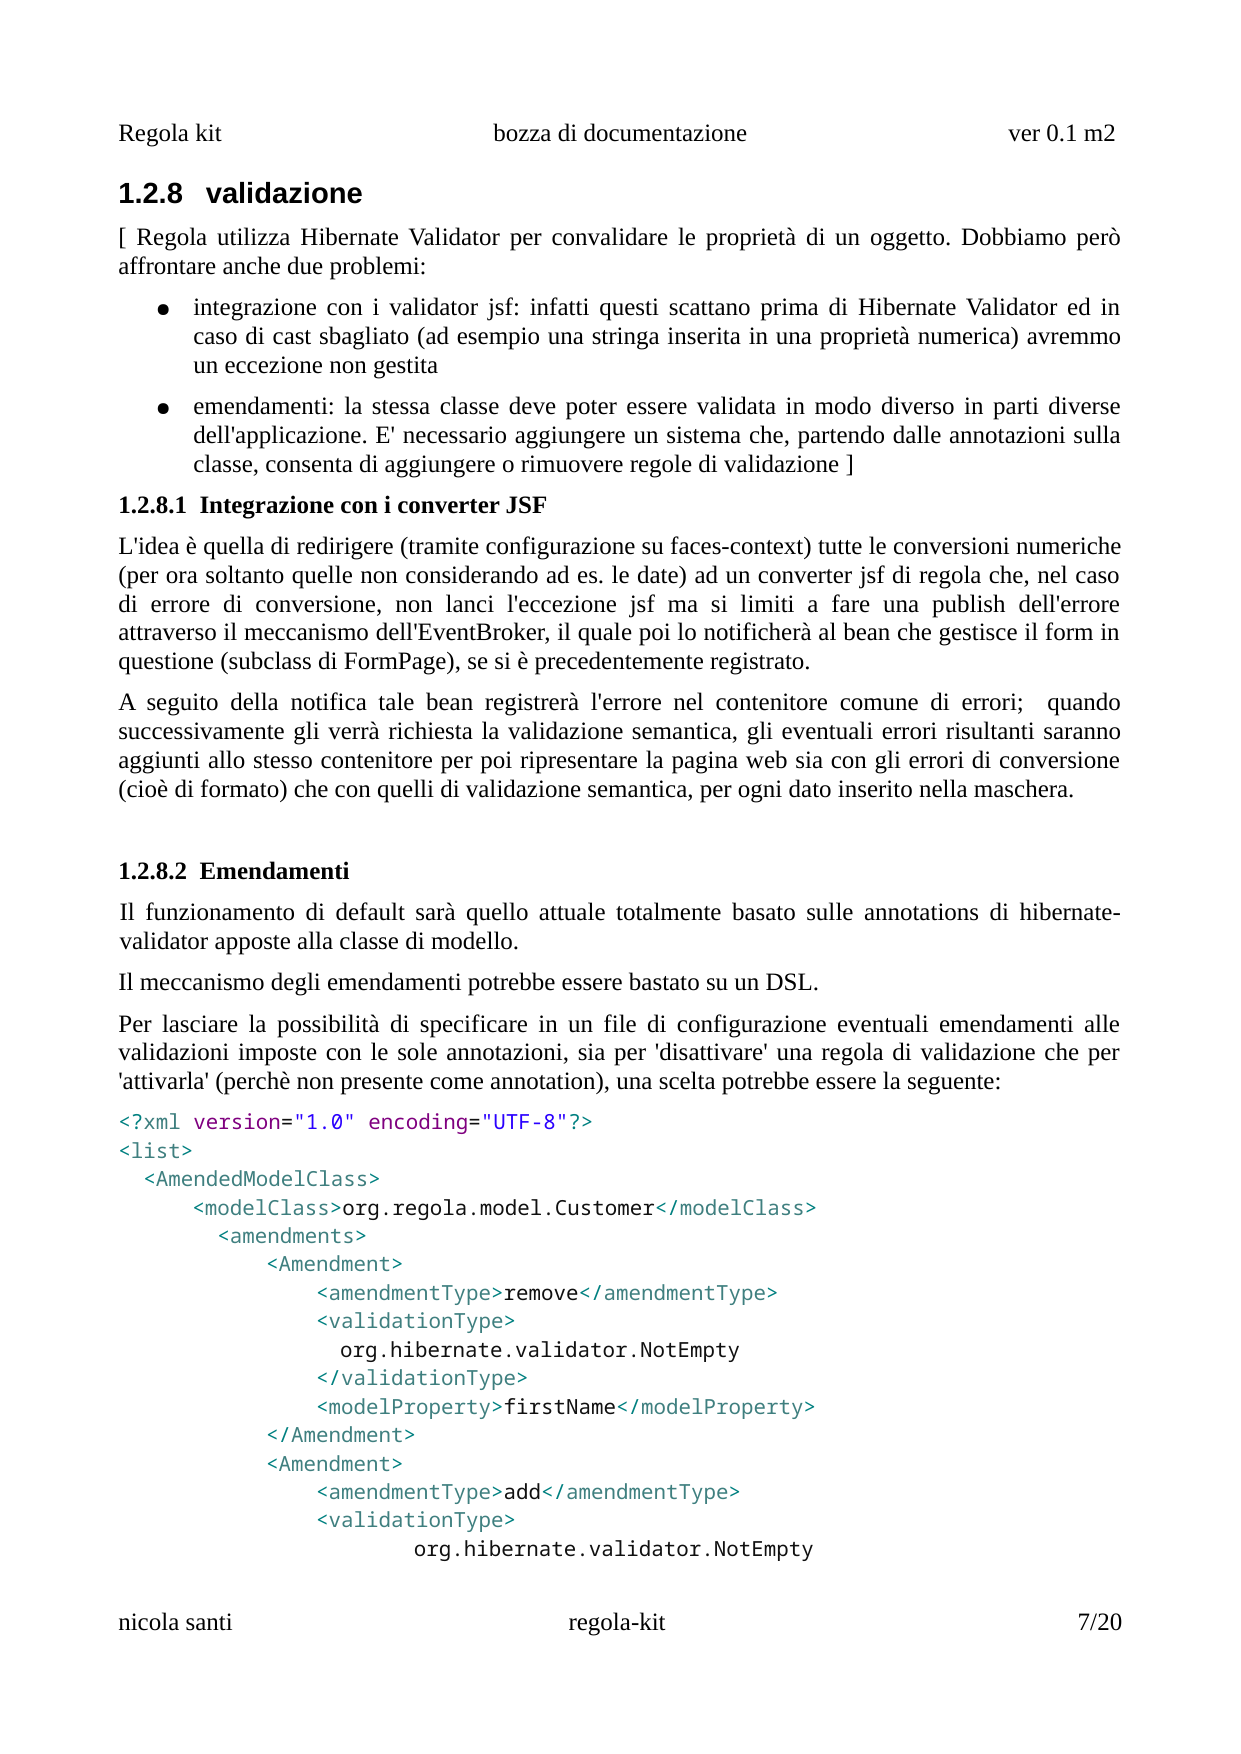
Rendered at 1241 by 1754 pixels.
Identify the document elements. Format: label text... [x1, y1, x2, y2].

text <list> [118, 1136, 1122, 1164]
list integrazione con i validator jsf: infatti questi scattano prima di Hibernate Validator ed in caso di cast sbagliato (ad esempio una stringa inserita in una proprietà numerica) avremmo un eccezione non gestita [156, 292, 1122, 379]
text <modelProperty>firstName</modelProperty> [118, 1392, 1122, 1420]
text <AmendedModelClass> [118, 1164, 1122, 1193]
text <amendments> [118, 1221, 1122, 1249]
text <validationType> [118, 1506, 1122, 1534]
text 1.2.8.2 Emendamenti [118, 856, 1122, 885]
text org.hibernate.validator.NotEmpty [118, 1534, 1122, 1562]
subtitle validazione [118, 176, 1122, 210]
text <validationType> [118, 1306, 1122, 1335]
list emendamenti: la stessa classe deve poter essere validata in modo diverso in parti diverse dell'applicazione. E' necessario aggiungere un sistema che, partendo dalle annotazioni sulla classe, consenta di aggiungere o rimuovere regole di validazione ] [156, 391, 1122, 477]
text <Amendment> [118, 1449, 1122, 1477]
text [ Regola utilizza Hibernate Validator per convalidare le proprietà di un oggetto. Dobbiamo però affrontare anche due problemi: [118, 222, 1122, 280]
text A seguito della notifica tale bean registrerà l'errore nel contenitore comune di errori; quando successivamente gli verrà richiesta la validazione semantica, gli eventuali errori risultanti saranno aggiunti allo stesso contenitore per poi ripresentare la pagina web sia con gli errori di conversione (cioè di formato) che con quelli di validazione semantica, per ogni dato inserito nella maschera. [118, 687, 1122, 802]
text <?xml version="1.0" encoding="UTF-8"?> [118, 1107, 1122, 1136]
text </Amendment> [118, 1420, 1122, 1449]
list Il funzionamento di default sarà quello attuale totalmente basato sulle annotations di hibernate-validator apposte alla classe di modello. [82, 897, 1122, 955]
text Il meccanismo degli emendamenti potrebbe essere bastato su un DSL. [118, 967, 1122, 996]
text org.hibernate.validator.NotEmpty [118, 1335, 1122, 1363]
text 1.2.8.1 Integrazione con i converter JSF [118, 490, 1122, 519]
text Per lasciare la possibilità di specificare in un file di configurazione eventuali emendamenti alle validazioni imposte con le sole annotazioni, sia per 'disattivare' una regola di validazione che per 'attivarla' (perchè non presente come annotation), una scelta potrebbe essere la seguente: [118, 1009, 1122, 1095]
text </validationType> [118, 1363, 1122, 1392]
text <amendmentType>remove</amendmentType> [118, 1278, 1122, 1306]
text L'idea è quella di redirigere (tramite configurazione su faces-context) tutte le conversioni numeriche (per ora soltanto quelle non considerando ad es. le date) ad un converter jsf di regola che, nel caso di errore di conversione, non lanci l'eccezione jsf ma si limiti a fare una publish dell'errore attraverso il meccanismo dell'EventBroker, il quale poi lo notificherà al bean che gestisce il form in questione (subclass di FormPage), se si è precedentemente registrato. [118, 531, 1122, 675]
text <amendmentType>add</amendmentType> [118, 1477, 1122, 1506]
text <Amendment> [118, 1249, 1122, 1278]
text <modelClass>org.regola.model.Customer</modelClass> [118, 1193, 1122, 1221]
